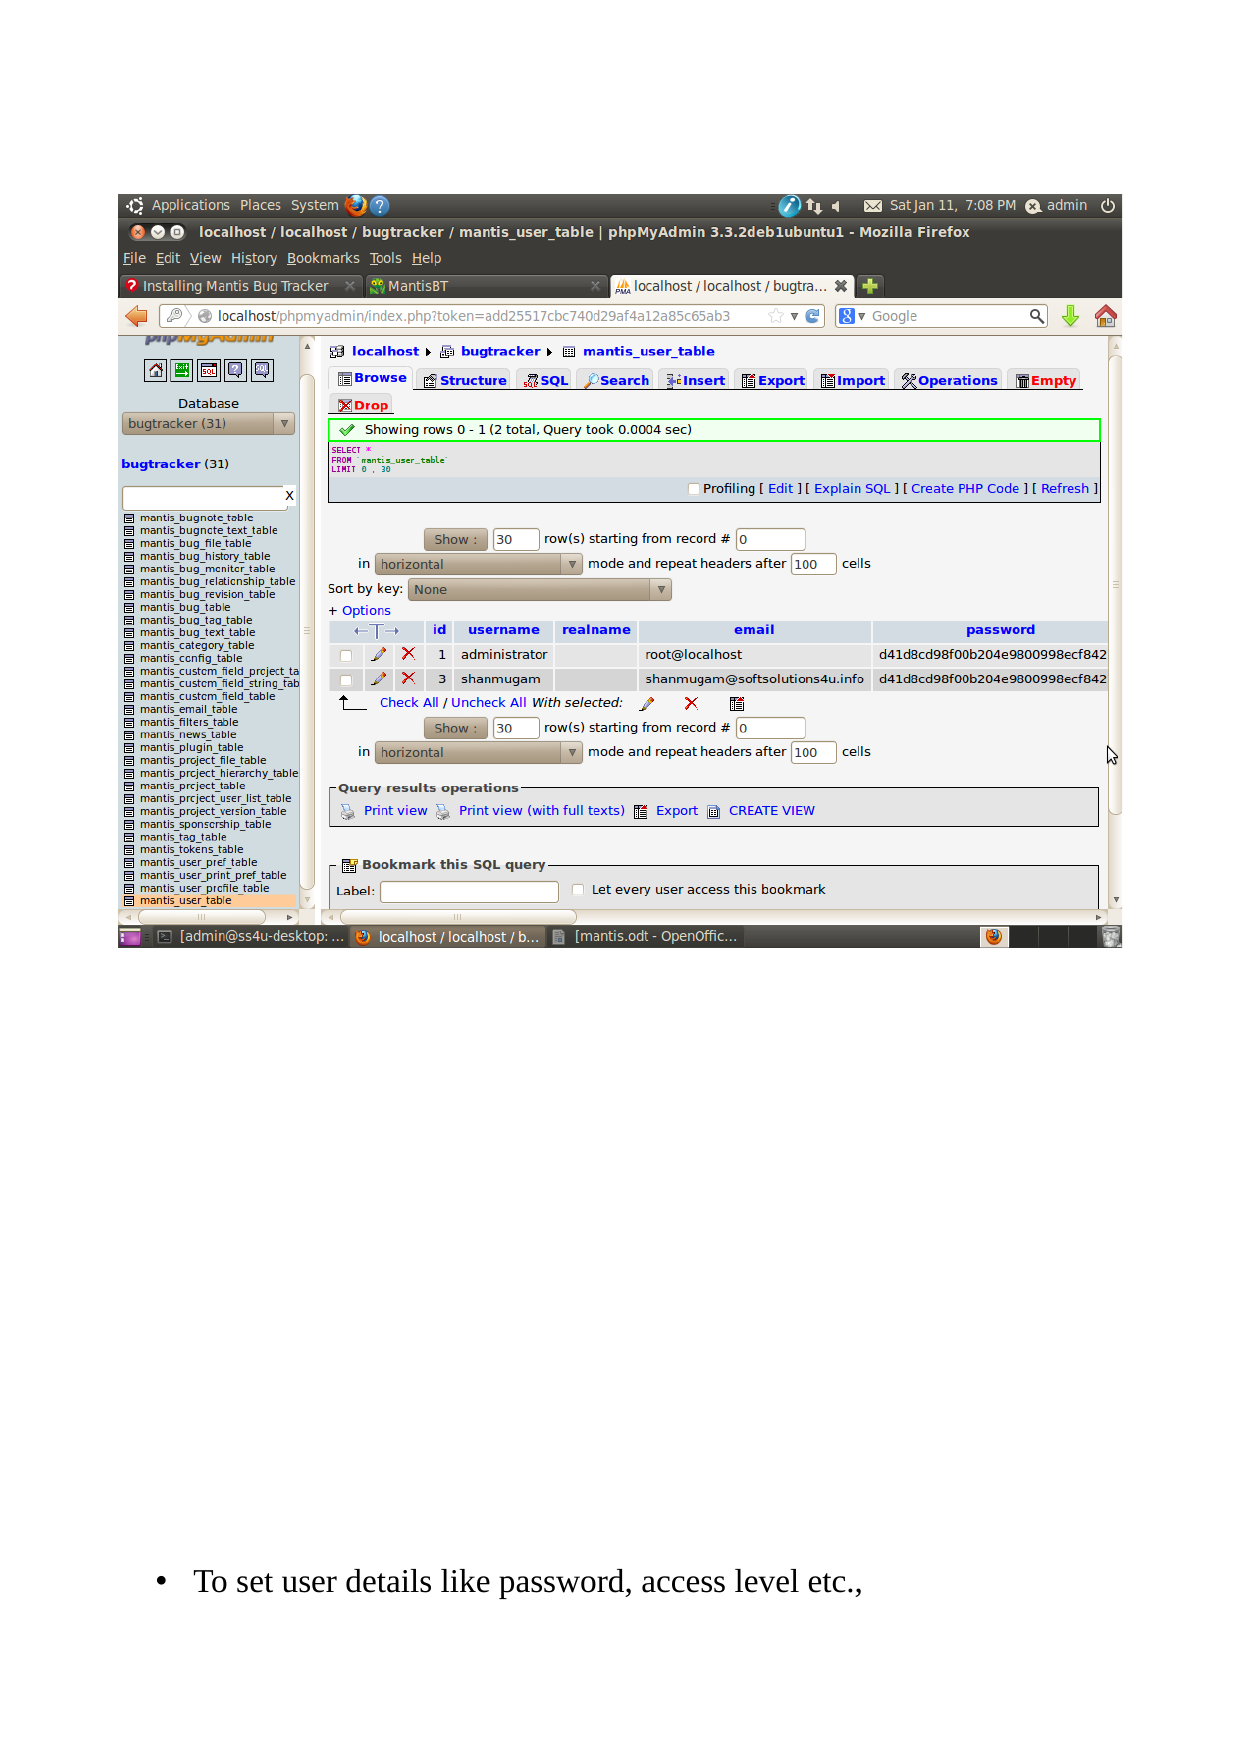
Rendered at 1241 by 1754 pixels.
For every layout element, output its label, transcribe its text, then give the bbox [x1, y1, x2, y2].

picture [118, 194, 1123, 948]
list To set user details like password, access level etc., [156, 1561, 1122, 1599]
